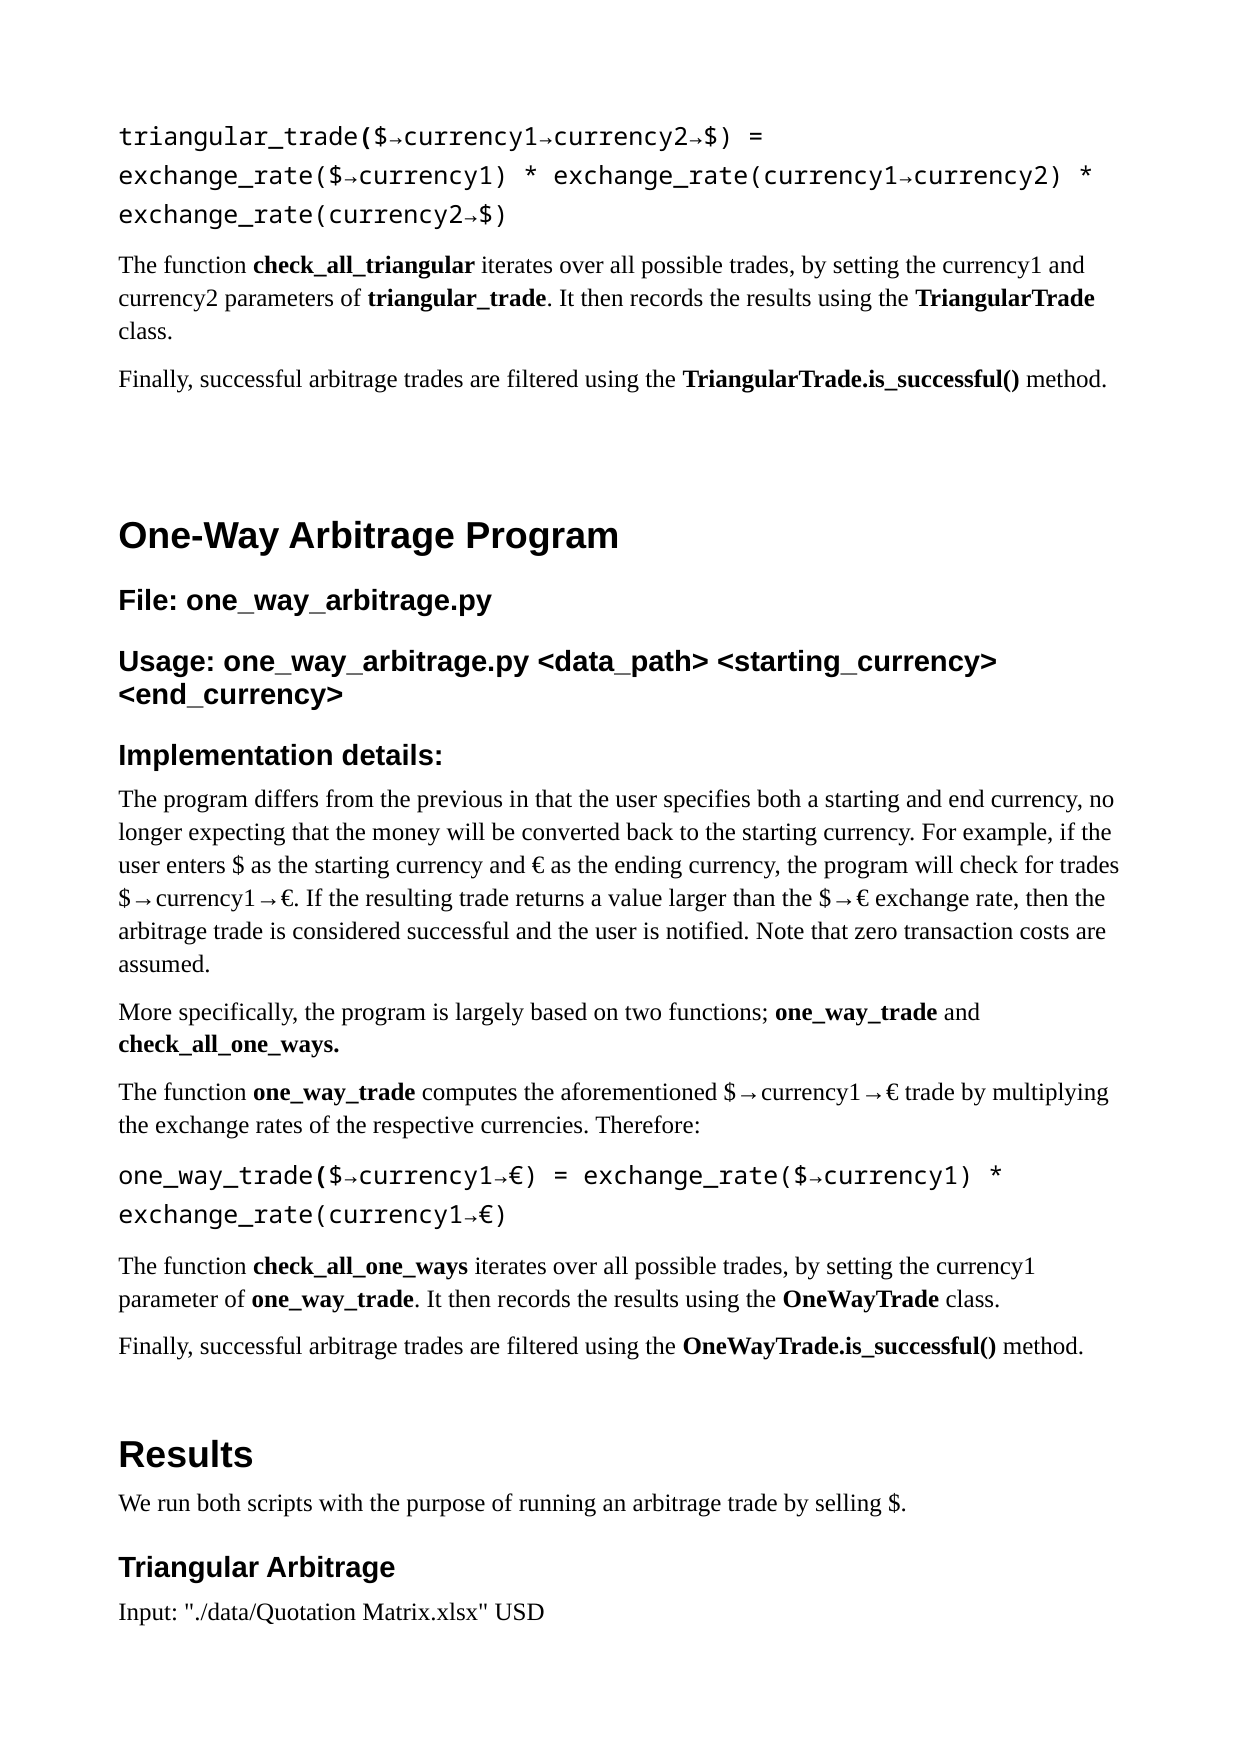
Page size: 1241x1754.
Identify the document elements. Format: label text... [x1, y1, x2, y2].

text The program differs from the previous in that the user specifies both a starting and end currency, no longer expecting that the money will be converted back to the starting currency. For example, if the user enters $ as the starting currency and € as the ending currency, the program will check for trades $→currency1→€. If the resulting trade returns a value larger than the $→€ exchange rate, then the arbitrage trade is considered successful and the user is notified. Note that zero transaction costs are assumed. [118, 784, 1122, 978]
subtitle Usage: one_way_arbitrage.py <data_path> <starting_currency> <end_currency> [118, 644, 1122, 711]
text Finally, successful arbitrage trades are filtered using the OneWayTrade.is_successful() method. [118, 1331, 1122, 1360]
text triangular_trade($→currency1→currency2→$) = exchange_rate($→currency1) * exchange_rate(currency1→currency2) * exchange_rate(currency2→$) [118, 118, 1122, 231]
text one_way_trade($→currency1→€) = exchange_rate($→currency1) * exchange_rate(currency1→€) [118, 1158, 1122, 1231]
subtitle Implementation details: [118, 738, 1122, 771]
text We run both scripts with the purpose of running an arbitrage trade by selling $. [118, 1488, 1122, 1517]
subtitle Triangular Arbitrage [118, 1551, 1122, 1584]
text Finally, successful arbitrage trades are filtered using the TriangularTrade.is_successful() method. [118, 364, 1122, 393]
text The function one_way_trade computes the aforementioned $→currency1→€ trade by multiplying the exchange rates of the respective currencies. Therefore: [118, 1077, 1122, 1139]
subtitle Results [118, 1433, 1122, 1476]
text The function check_all_one_ways iterates over all possible trades, by setting the currency1 parameter of one_way_trade. It then records the results using the OneWayTrade class. [118, 1251, 1122, 1312]
text More specifically, the program is largely based on two functions; one_way_trade and check_all_one_ways. [118, 997, 1122, 1058]
text The function check_all_triangular iterates over all possible trades, by setting the currency1 and currency2 parameters of triangular_trade. It then records the results using the TriangularTrade class. [118, 250, 1122, 345]
subtitle File: one_way_arbitrage.py [118, 583, 1122, 617]
subtitle One-Way Arbitrage Program [118, 513, 1122, 556]
text Input: "./data/Quotation Matrix.xlsx" USD [118, 1597, 1122, 1625]
